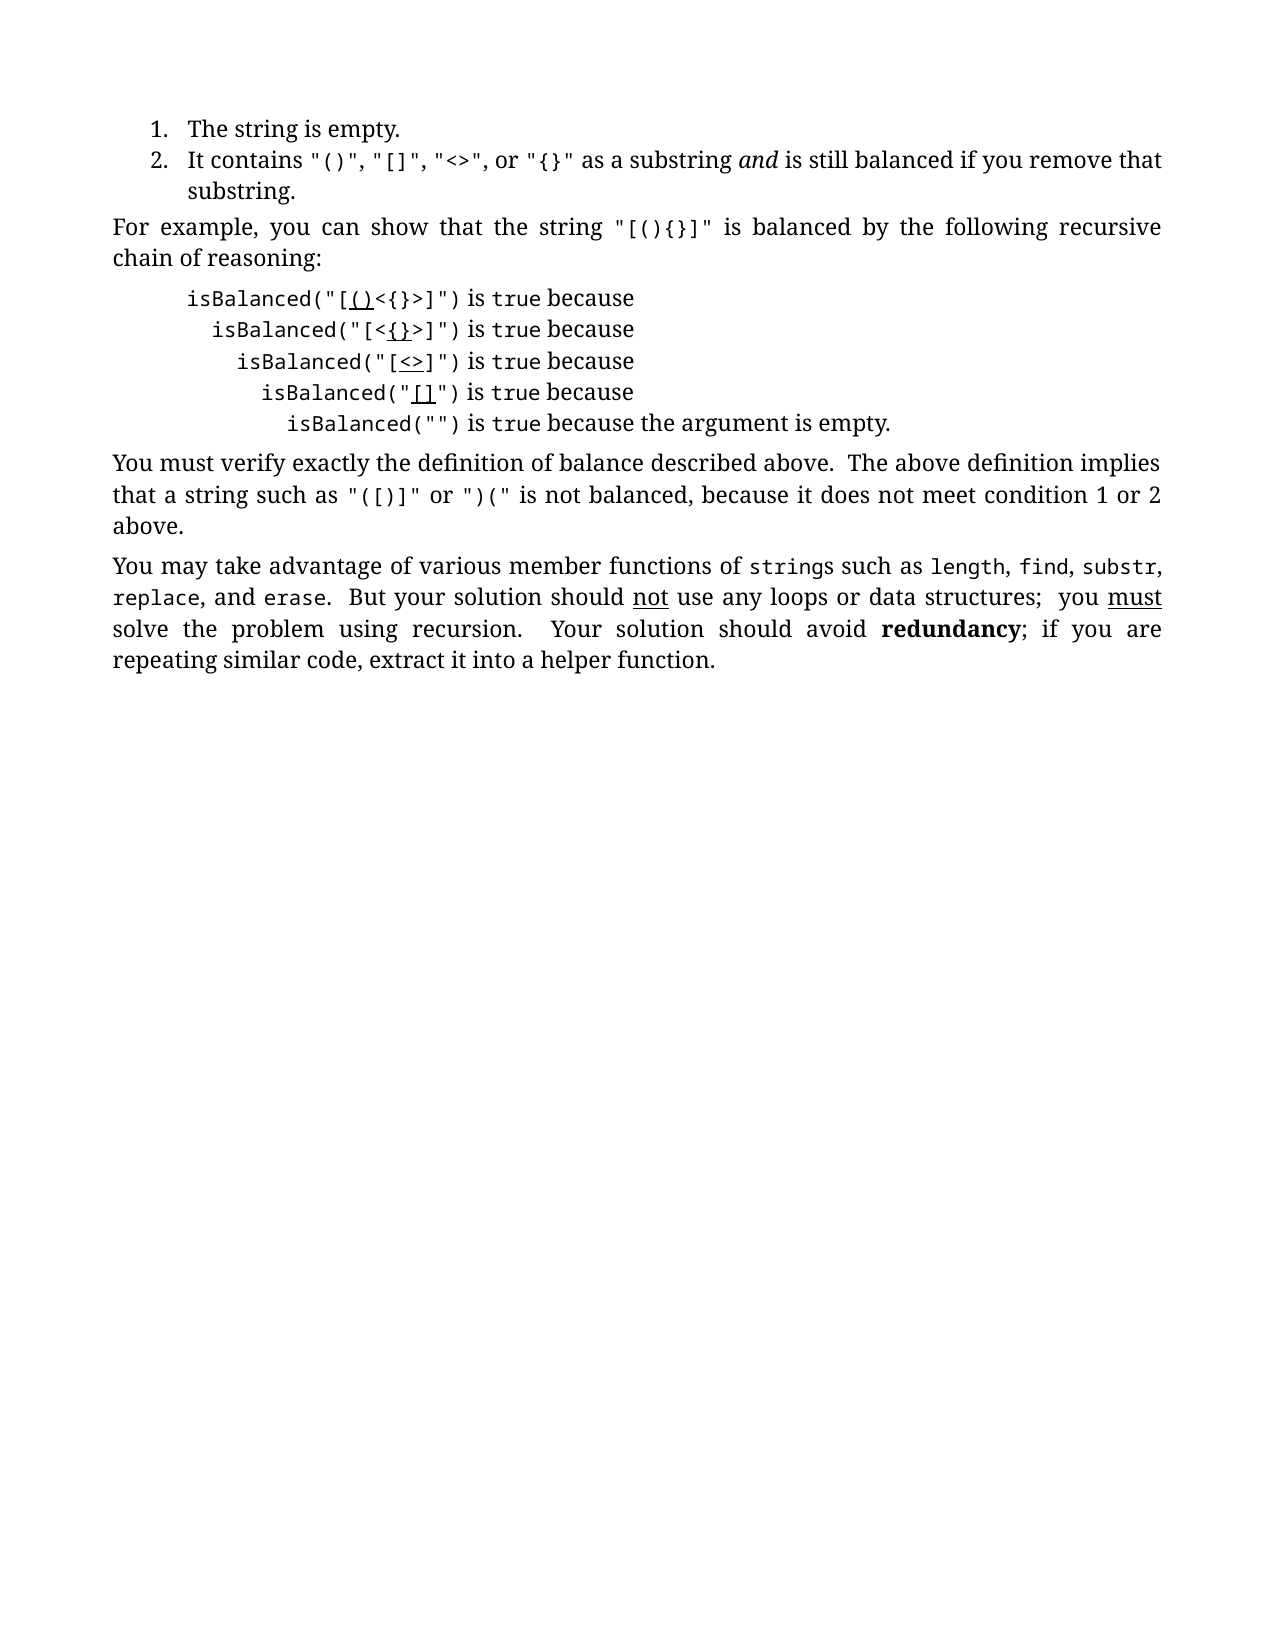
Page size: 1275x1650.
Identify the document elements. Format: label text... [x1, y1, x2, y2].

list The string is empty. [150, 112, 1162, 144]
text isBalanced("[()<{}>]") is true because isBalanced("[<{}>]") is true because isBalanced("[<>]") is true because isBalanced("[]") is true because isBalanced("") is true because the argument is empty. [186, 282, 1162, 438]
text For example, you can show that the string "[(){}]" is balanced by the following recursive chain of reasoning: [112, 211, 1162, 273]
list It contains "()", "[]", "<>", or "{}" as a substring and is still balanced if you remove that substring. [150, 144, 1162, 206]
text You must verify exactly the definition of balance described above. The above definition implies that a string such as "([)]" or ")(" is not balanced, because it does not meet condition 1 or 2 above. [112, 447, 1162, 541]
text You may take advantage of various member functions of strings such as length, find, substr, replace, and erase. But your solution should not use any loops or data structures; you must solve the problem using recursion. Your solution should avoid redundancy; if you are repeating similar code, extract it into a helper function. [112, 550, 1162, 675]
